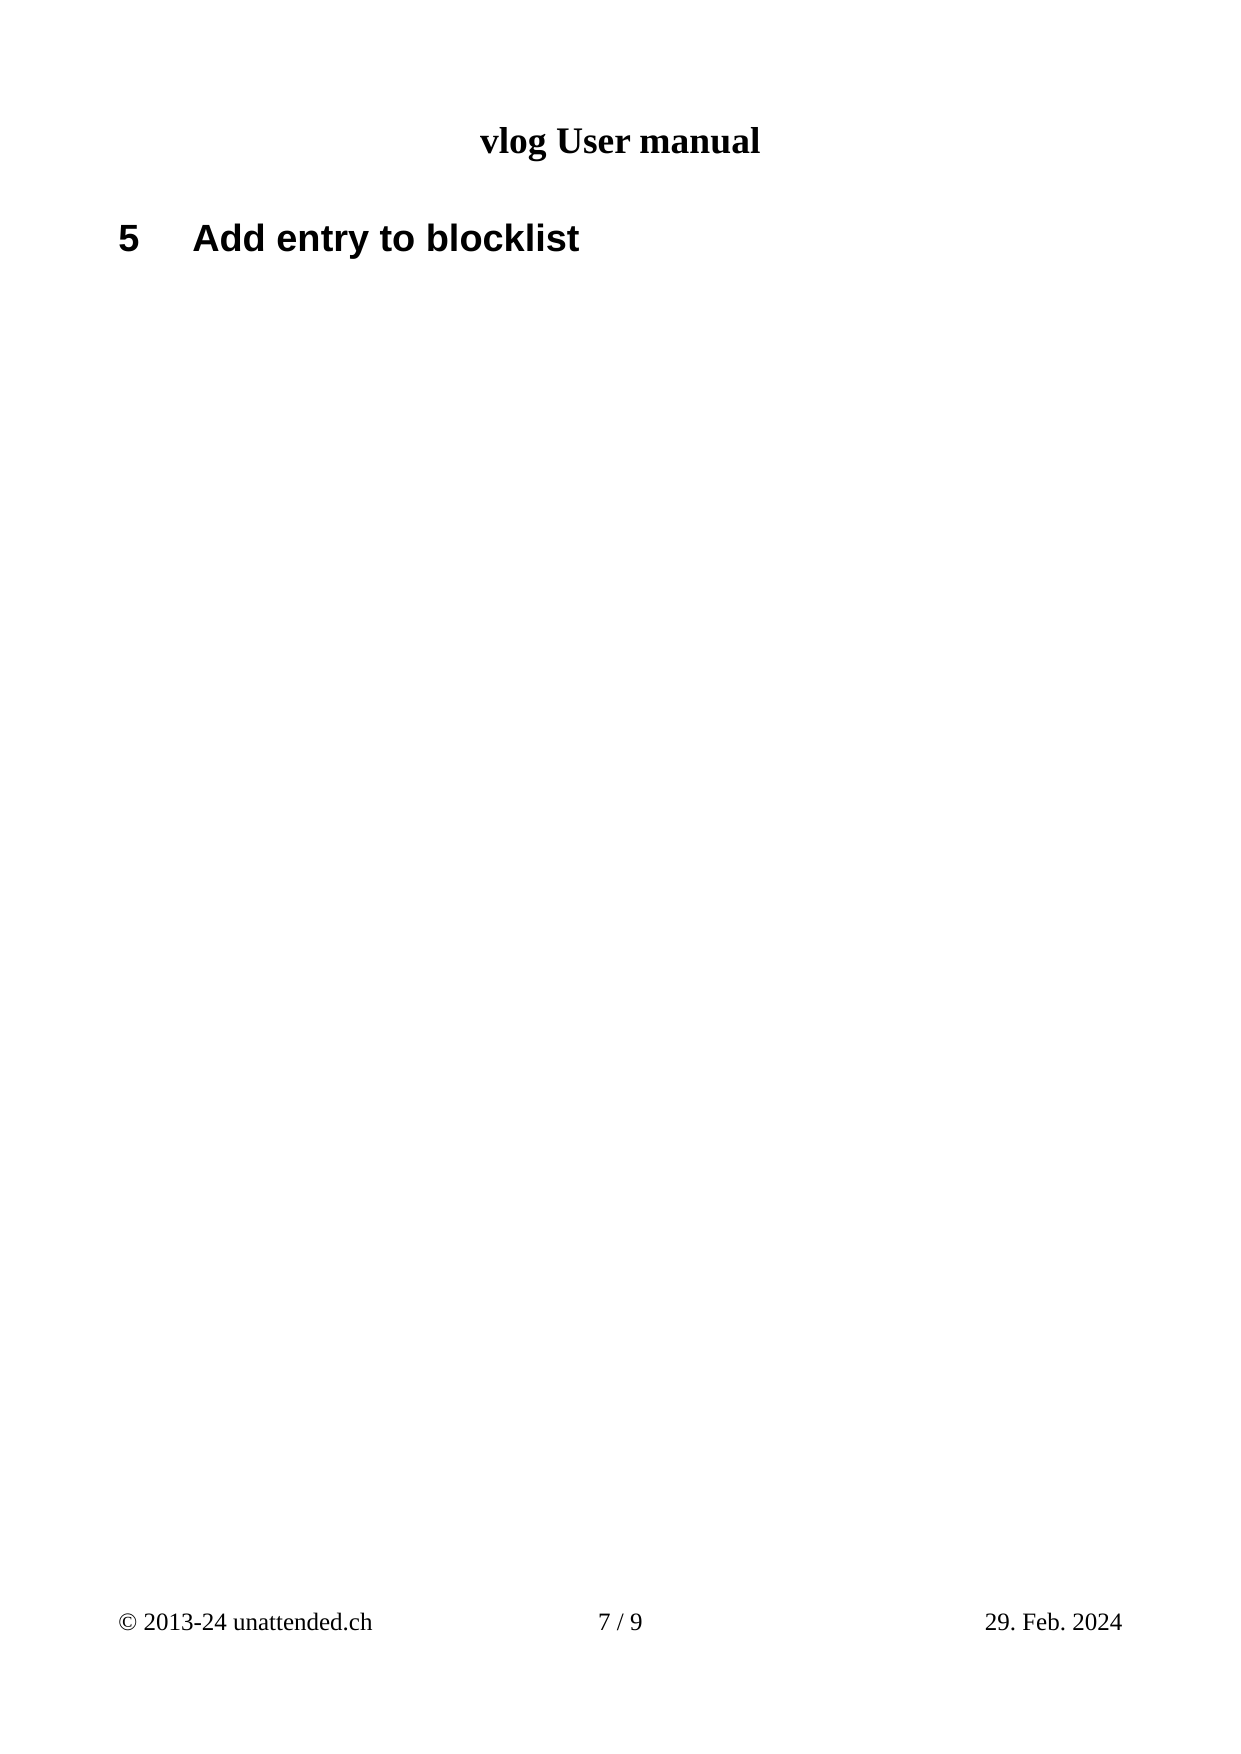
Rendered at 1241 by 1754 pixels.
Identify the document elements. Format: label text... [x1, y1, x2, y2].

subtitle Add entry to blocklist [118, 216, 1122, 303]
